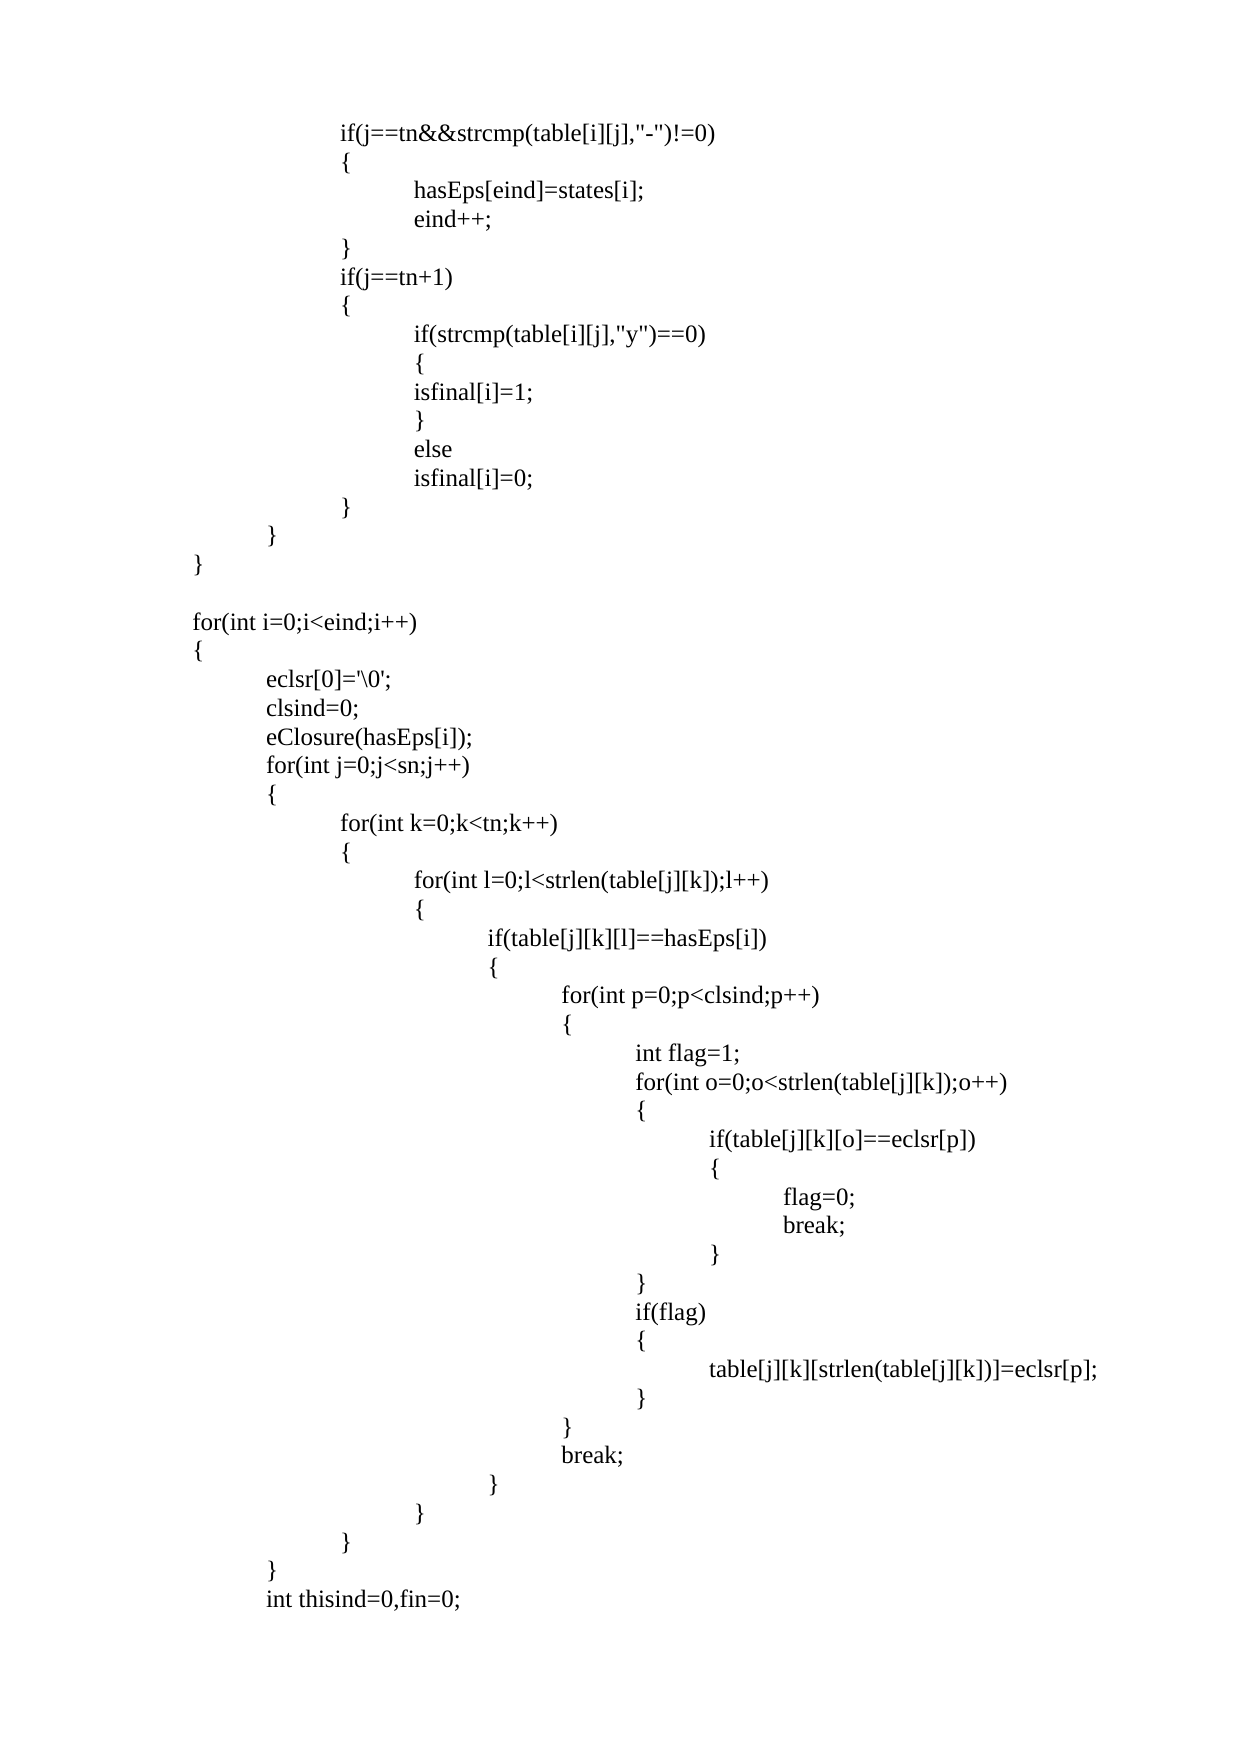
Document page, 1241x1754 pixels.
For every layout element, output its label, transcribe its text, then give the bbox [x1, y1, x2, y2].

text } [118, 1383, 1122, 1412]
text if(flag) [118, 1297, 1122, 1326]
text } [118, 1268, 1122, 1297]
text clsind=0; [118, 693, 1122, 722]
text isfinal[i]=0; [118, 463, 1122, 492]
text table[j][k][strlen(table[j][k])]=eclsr[p]; [118, 1354, 1122, 1383]
text isfinal[i]=1; [118, 377, 1122, 406]
text } [118, 549, 1122, 578]
text { [118, 837, 1122, 866]
text for(int l=0;l<strlen(table[j][k]);l++) [118, 866, 1122, 894]
text { [118, 1009, 1122, 1038]
text int thisind=0,fin=0; [118, 1584, 1122, 1613]
text eClosure(hasEps[i]); [118, 722, 1122, 751]
text eind++; [118, 204, 1122, 233]
text } [118, 492, 1122, 521]
text { [118, 1326, 1122, 1354]
text for(int p=0;p<clsind;p++) [118, 981, 1122, 1009]
text { [118, 779, 1122, 808]
text break; [118, 1441, 1122, 1469]
text if(table[j][k][o]==eclsr[p]) [118, 1124, 1122, 1153]
text { [118, 1096, 1122, 1124]
text hasEps[eind]=states[i]; [118, 176, 1122, 204]
text { [118, 1153, 1122, 1182]
text flag=0; [118, 1182, 1122, 1211]
text else [118, 434, 1122, 463]
text eclsr[0]='\0'; [118, 664, 1122, 693]
text for(int o=0;o<strlen(table[j][k]);o++) [118, 1067, 1122, 1096]
text if(j==tn+1) [118, 262, 1122, 291]
text } [118, 406, 1122, 434]
text int flag=1; [118, 1038, 1122, 1067]
text for(int k=0;k<tn;k++) [118, 808, 1122, 837]
text } [118, 1498, 1122, 1527]
text for(int i=0;i<eind;i++) [118, 607, 1122, 636]
text { [118, 636, 1122, 664]
text } [118, 1556, 1122, 1584]
text break; [118, 1211, 1122, 1239]
text { [118, 147, 1122, 176]
text } [118, 1469, 1122, 1498]
text if(strcmp(table[i][j],"y")==0) [118, 319, 1122, 348]
text for(int j=0;j<sn;j++) [118, 751, 1122, 779]
text } [118, 233, 1122, 262]
text } [118, 1239, 1122, 1268]
text if(j==tn&&strcmp(table[i][j],"-")!=0) [118, 118, 1122, 147]
text { [118, 894, 1122, 923]
text { [118, 291, 1122, 319]
text } [118, 1412, 1122, 1441]
text } [118, 1527, 1122, 1556]
text { [118, 952, 1122, 981]
text } [118, 521, 1122, 549]
text if(table[j][k][l]==hasEps[i]) [118, 923, 1122, 952]
text { [118, 348, 1122, 377]
